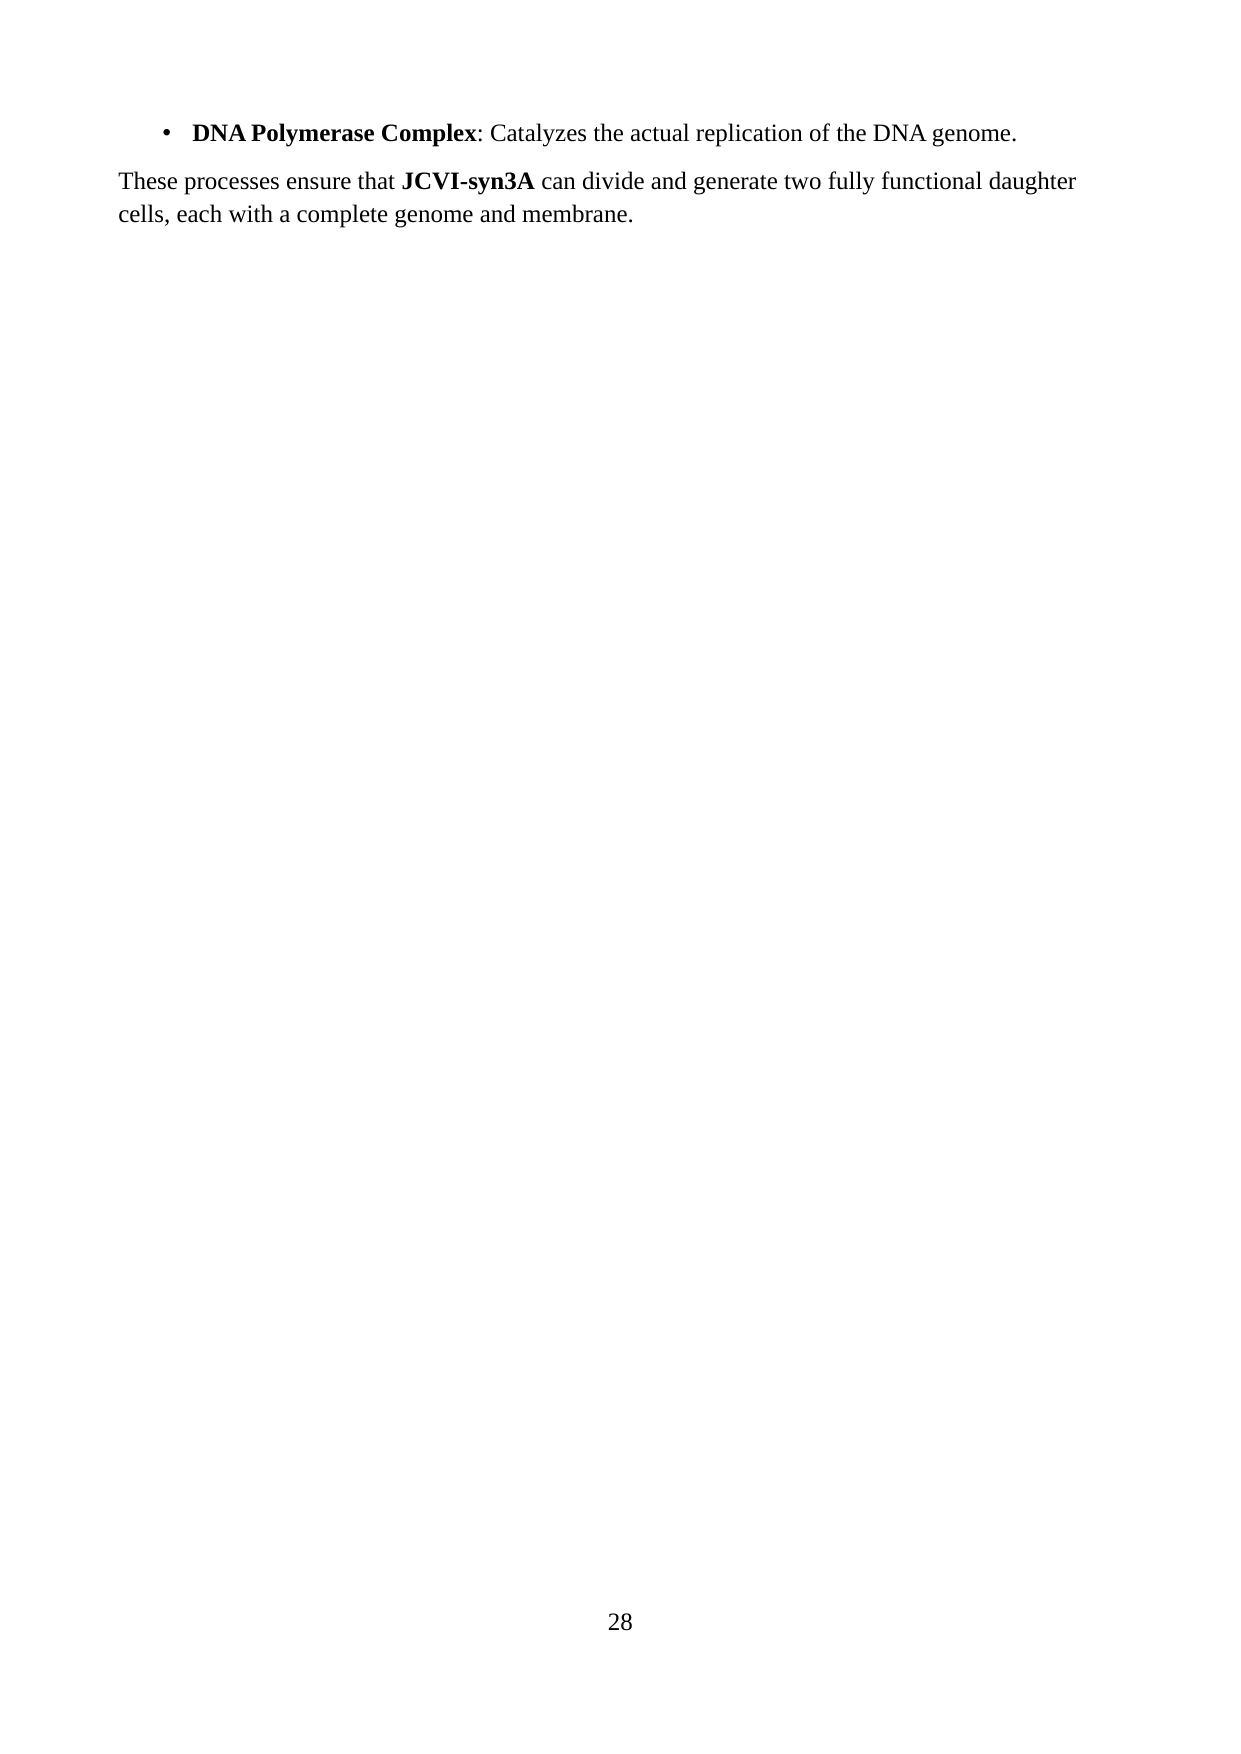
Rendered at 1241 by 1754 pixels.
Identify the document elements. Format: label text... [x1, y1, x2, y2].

list DNA Polymerase Complex: Catalyzes the actual replication of the DNA genome. [162, 118, 1122, 147]
text These processes ensure that JCVI-syn3A can divide and generate two fully functional daughter cells, each with a complete genome and membrane. [118, 166, 1122, 227]
